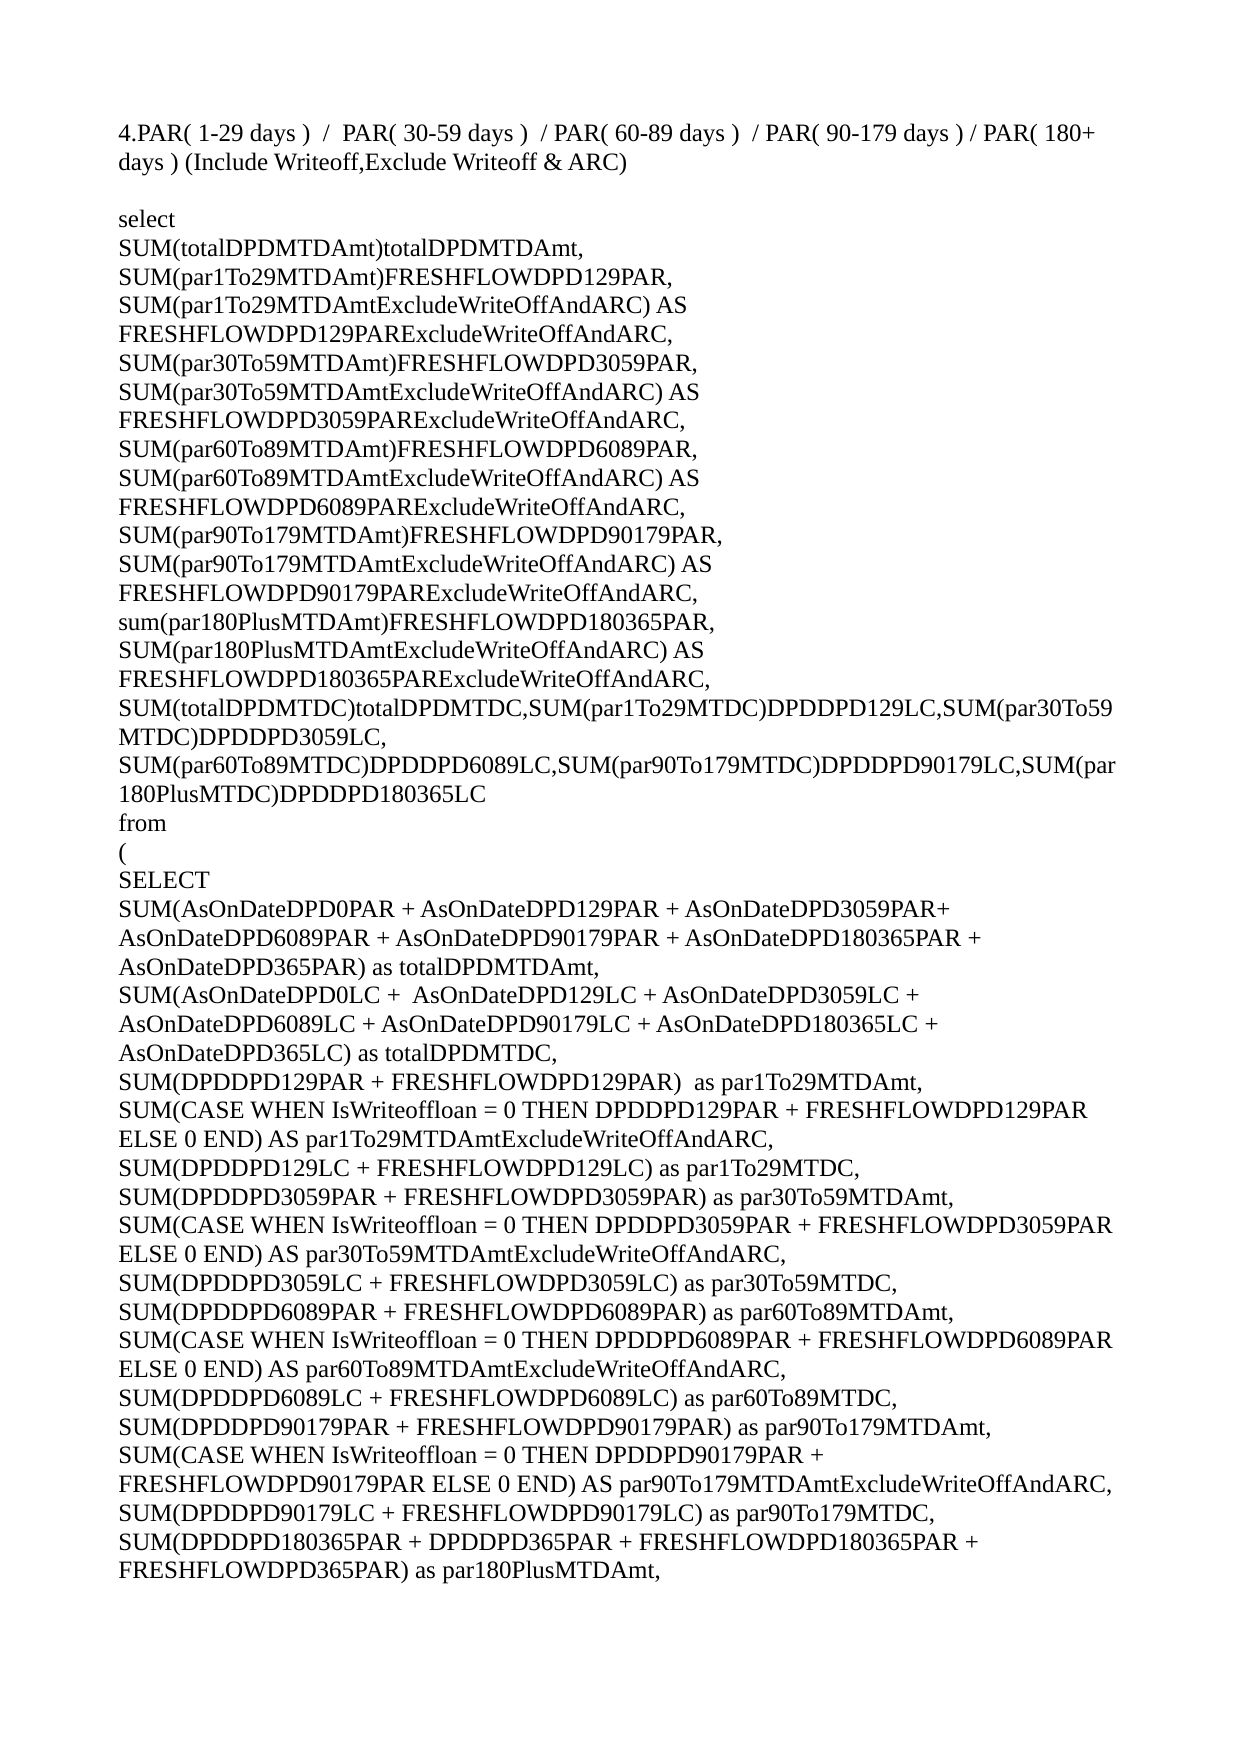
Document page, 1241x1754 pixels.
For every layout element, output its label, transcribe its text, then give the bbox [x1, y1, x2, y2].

text SUM(totalDPDMTDAmt)totalDPDMTDAmt, SUM(par1To29MTDAmt)FRESHFLOWDPD129PAR, [118, 233, 1122, 291]
text SELECT [118, 866, 1122, 894]
text from [118, 808, 1122, 837]
text SUM(DPDDPD180365PAR + DPDDPD365PAR + FRESHFLOWDPD180365PAR + FRESHFLOWDPD365PAR) as par180PlusMTDAmt, [118, 1527, 1122, 1584]
text ( [118, 837, 1122, 866]
text SUM(DPDDPD129PAR + FRESHFLOWDPD129PAR) as par1To29MTDAmt, [118, 1067, 1122, 1096]
text SUM(DPDDPD6089LC + FRESHFLOWDPD6089LC) as par60To89MTDC, [118, 1383, 1122, 1412]
text SUM(par60To89MTDAmt)FRESHFLOWDPD6089PAR, [118, 434, 1122, 463]
text SUM(AsOnDateDPD0LC + AsOnDateDPD129LC + AsOnDateDPD3059LC + AsOnDateDPD6089LC + AsOnDateDPD90179LC + AsOnDateDPD180365LC + AsOnDateDPD365LC) as totalDPDMTDC, [118, 981, 1122, 1067]
text SUM(AsOnDateDPD0PAR + AsOnDateDPD129PAR + AsOnDateDPD3059PAR+ AsOnDateDPD6089PAR + AsOnDateDPD90179PAR + AsOnDateDPD180365PAR + AsOnDateDPD365PAR) as totalDPDMTDAmt, [118, 894, 1122, 981]
text SUM(CASE WHEN IsWriteoffloan = 0 THEN DPDDPD3059PAR + FRESHFLOWDPD3059PAR ELSE 0 END) AS par30To59MTDAmtExcludeWriteOffAndARC, [118, 1211, 1122, 1268]
text SUM(CASE WHEN IsWriteoffloan = 0 THEN DPDDPD6089PAR + FRESHFLOWDPD6089PAR ELSE 0 END) AS par60To89MTDAmtExcludeWriteOffAndARC, [118, 1326, 1122, 1383]
text SUM(par1To29MTDAmtExcludeWriteOffAndARC) AS FRESHFLOWDPD129PARExcludeWriteOffAndARC, [118, 291, 1122, 348]
text SUM(par180PlusMTDAmtExcludeWriteOffAndARC) AS FRESHFLOWDPD180365PARExcludeWriteOffAndARC, [118, 636, 1122, 693]
text SUM(DPDDPD90179LC + FRESHFLOWDPD90179LC) as par90To179MTDC, [118, 1498, 1122, 1527]
text SUM(par30To59MTDAmtExcludeWriteOffAndARC) AS FRESHFLOWDPD3059PARExcludeWriteOffAndARC, [118, 377, 1122, 434]
text SUM(par60To89MTDC)DPDDPD6089LC,SUM(par90To179MTDC)DPDDPD90179LC,SUM(par180PlusMTDC)DPDDPD180365LC [118, 751, 1122, 808]
text SUM(par60To89MTDAmtExcludeWriteOffAndARC) AS FRESHFLOWDPD6089PARExcludeWriteOffAndARC, [118, 463, 1122, 521]
text SUM(DPDDPD3059PAR + FRESHFLOWDPD3059PAR) as par30To59MTDAmt, [118, 1182, 1122, 1211]
text sum(par180PlusMTDAmt)FRESHFLOWDPD180365PAR, [118, 607, 1122, 636]
text SUM(totalDPDMTDC)totalDPDMTDC,SUM(par1To29MTDC)DPDDPD129LC,SUM(par30To59MTDC)DPDDPD3059LC, [118, 693, 1122, 751]
text select [118, 204, 1122, 233]
text SUM(DPDDPD3059LC + FRESHFLOWDPD3059LC) as par30To59MTDC, [118, 1268, 1122, 1297]
text SUM(par90To179MTDAmt)FRESHFLOWDPD90179PAR, [118, 521, 1122, 549]
text 4.PAR( 1-29 days ) / PAR( 30-59 days ) / PAR( 60-89 days ) / PAR( 90-179 days ) / PAR( 180+ days ) (Include Writeoff,Exclude Writeoff & ARC) [118, 118, 1122, 176]
text SUM(DPDDPD90179PAR + FRESHFLOWDPD90179PAR) as par90To179MTDAmt, [118, 1412, 1122, 1441]
text SUM(DPDDPD129LC + FRESHFLOWDPD129LC) as par1To29MTDC, [118, 1153, 1122, 1182]
text SUM(par30To59MTDAmt)FRESHFLOWDPD3059PAR, [118, 348, 1122, 377]
text SUM(par90To179MTDAmtExcludeWriteOffAndARC) AS FRESHFLOWDPD90179PARExcludeWriteOffAndARC, [118, 549, 1122, 607]
text SUM(CASE WHEN IsWriteoffloan = 0 THEN DPDDPD129PAR + FRESHFLOWDPD129PAR ELSE 0 END) AS par1To29MTDAmtExcludeWriteOffAndARC, [118, 1096, 1122, 1153]
text SUM(CASE WHEN IsWriteoffloan = 0 THEN DPDDPD90179PAR + FRESHFLOWDPD90179PAR ELSE 0 END) AS par90To179MTDAmtExcludeWriteOffAndARC, [118, 1441, 1122, 1498]
text SUM(DPDDPD6089PAR + FRESHFLOWDPD6089PAR) as par60To89MTDAmt, [118, 1297, 1122, 1326]
